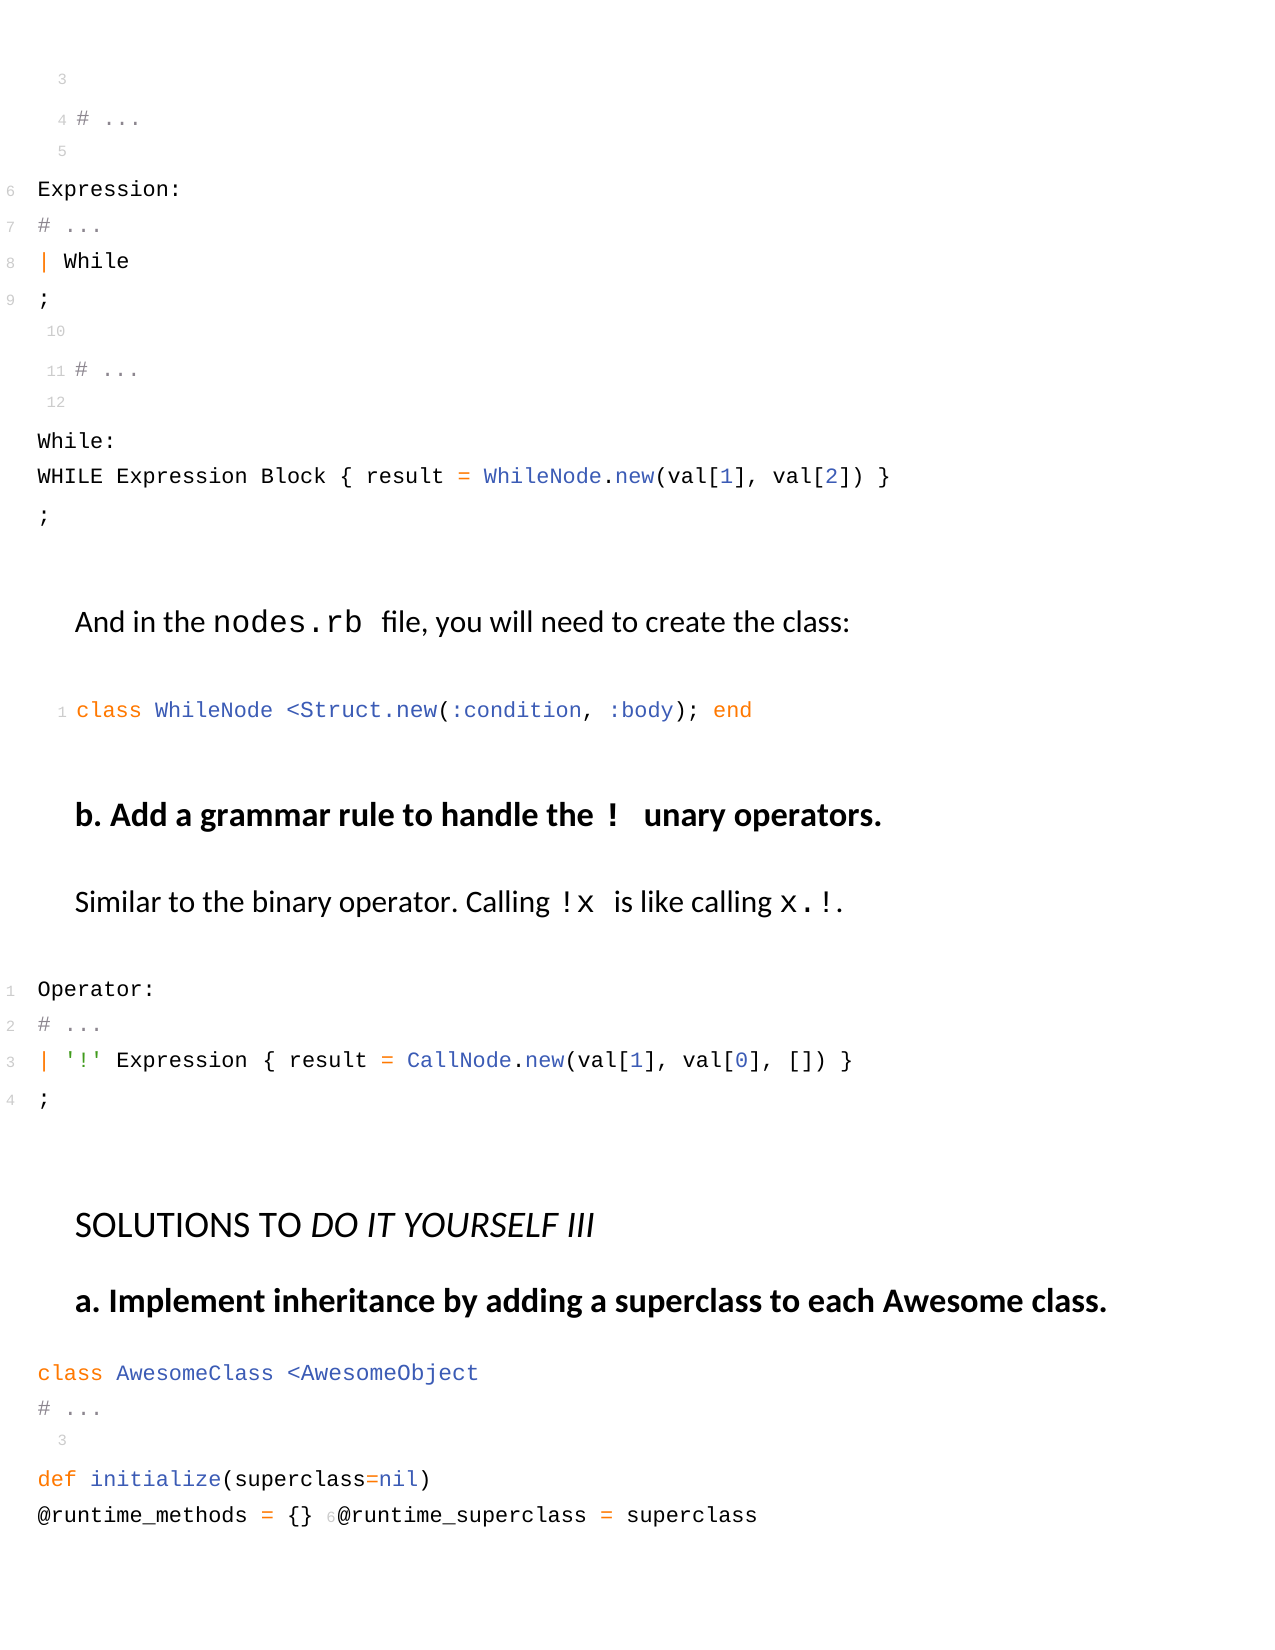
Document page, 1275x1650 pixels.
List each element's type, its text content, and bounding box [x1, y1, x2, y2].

text a. Implement inheritance by adding a superclass to each Awesome class. [74, 1279, 1275, 1321]
text 11 # ... [46, 359, 1236, 383]
subtitle SOLUTIONS TO DO IT YOURSELF III [74, 1201, 1275, 1246]
text And in the nodes.rb file, you will need to create the class: [74, 602, 1195, 642]
text 4 # ... [57, 107, 1236, 132]
text 3 [57, 1433, 1275, 1451]
list ; [0, 504, 1232, 529]
text 5 [57, 143, 1275, 161]
list def initialize(superclass=nil) [0, 1468, 918, 1493]
text b. Add a grammar rule to handle the ! unary operators. [74, 793, 1275, 837]
list | '!' Expression { result = CallNode.new(val[1], val[0], []) } [6, 1049, 1234, 1074]
list Expression: [6, 178, 1234, 203]
list WHILE Expression Block { result = WhileNode.new(val[1], val[2]) } [0, 466, 1232, 490]
list # ... [0, 1397, 1255, 1422]
list | While [6, 250, 1234, 274]
text 1 class WhileNode <Struct.new(:condition, :body); end [57, 698, 1275, 724]
text 10 [46, 323, 1275, 341]
list While: [0, 430, 1232, 455]
list # ... [6, 214, 1234, 239]
list @runtime_methods = {} 6 @runtime_superclass = superclass [0, 1504, 918, 1529]
list class AwesomeClass <AwesomeObject [0, 1361, 1255, 1387]
text 3 [57, 72, 1275, 89]
list # ... [6, 1013, 1234, 1038]
list ; [6, 1087, 1234, 1112]
list ; [6, 288, 1234, 312]
text 12 [46, 394, 1275, 412]
list Operator: [6, 978, 1234, 1003]
text Similar to the binary operator. Calling !x is like calling x.!. [74, 882, 1195, 921]
